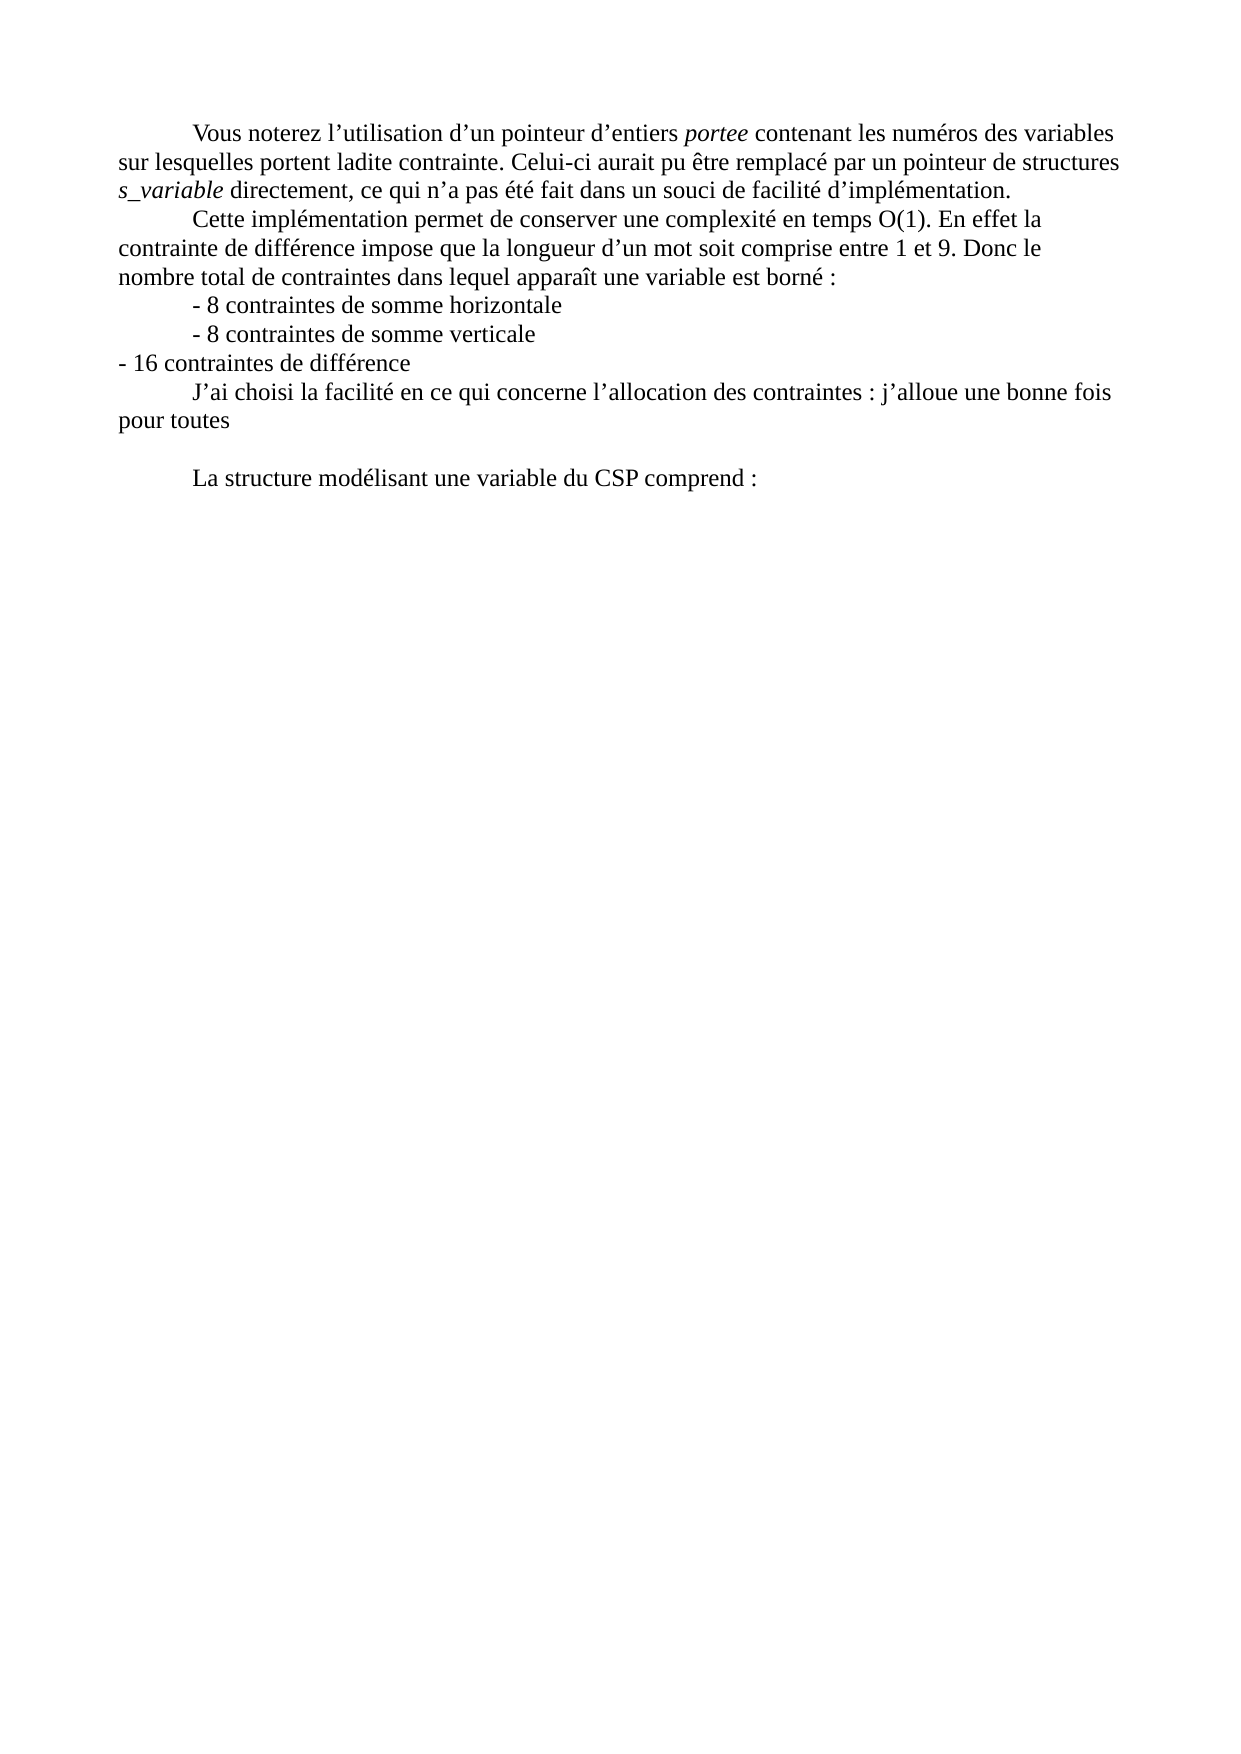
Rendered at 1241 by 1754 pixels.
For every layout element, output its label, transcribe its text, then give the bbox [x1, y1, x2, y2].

text Cette implémentation permet de conserver une complexité en temps O(1). En effet la contrainte de différence impose que la longueur d’un mot soit comprise entre 1 et 9. Donc le nombre total de contraintes dans lequel apparaît une variable est borné : [118, 204, 1122, 291]
text J’ai choisi la facilité en ce qui concerne l’allocation des contraintes : j’alloue une bonne fois pour toutes [118, 377, 1122, 434]
text - 8 contraintes de somme verticale [118, 319, 1122, 348]
text La structure modélisant une variable du CSP comprend : [118, 463, 1122, 492]
text - 16 contraintes de différence [118, 348, 1122, 377]
text - 8 contraintes de somme horizontale [118, 291, 1122, 319]
text Vous noterez l’utilisation d’un pointeur d’entiers portee contenant les numéros des variables sur lesquelles portent ladite contrainte. Celui-ci aurait pu être remplacé par un pointeur de structures s_variable directement, ce qui n’a pas été fait dans un souci de facilité d’implémentation. [118, 118, 1122, 204]
